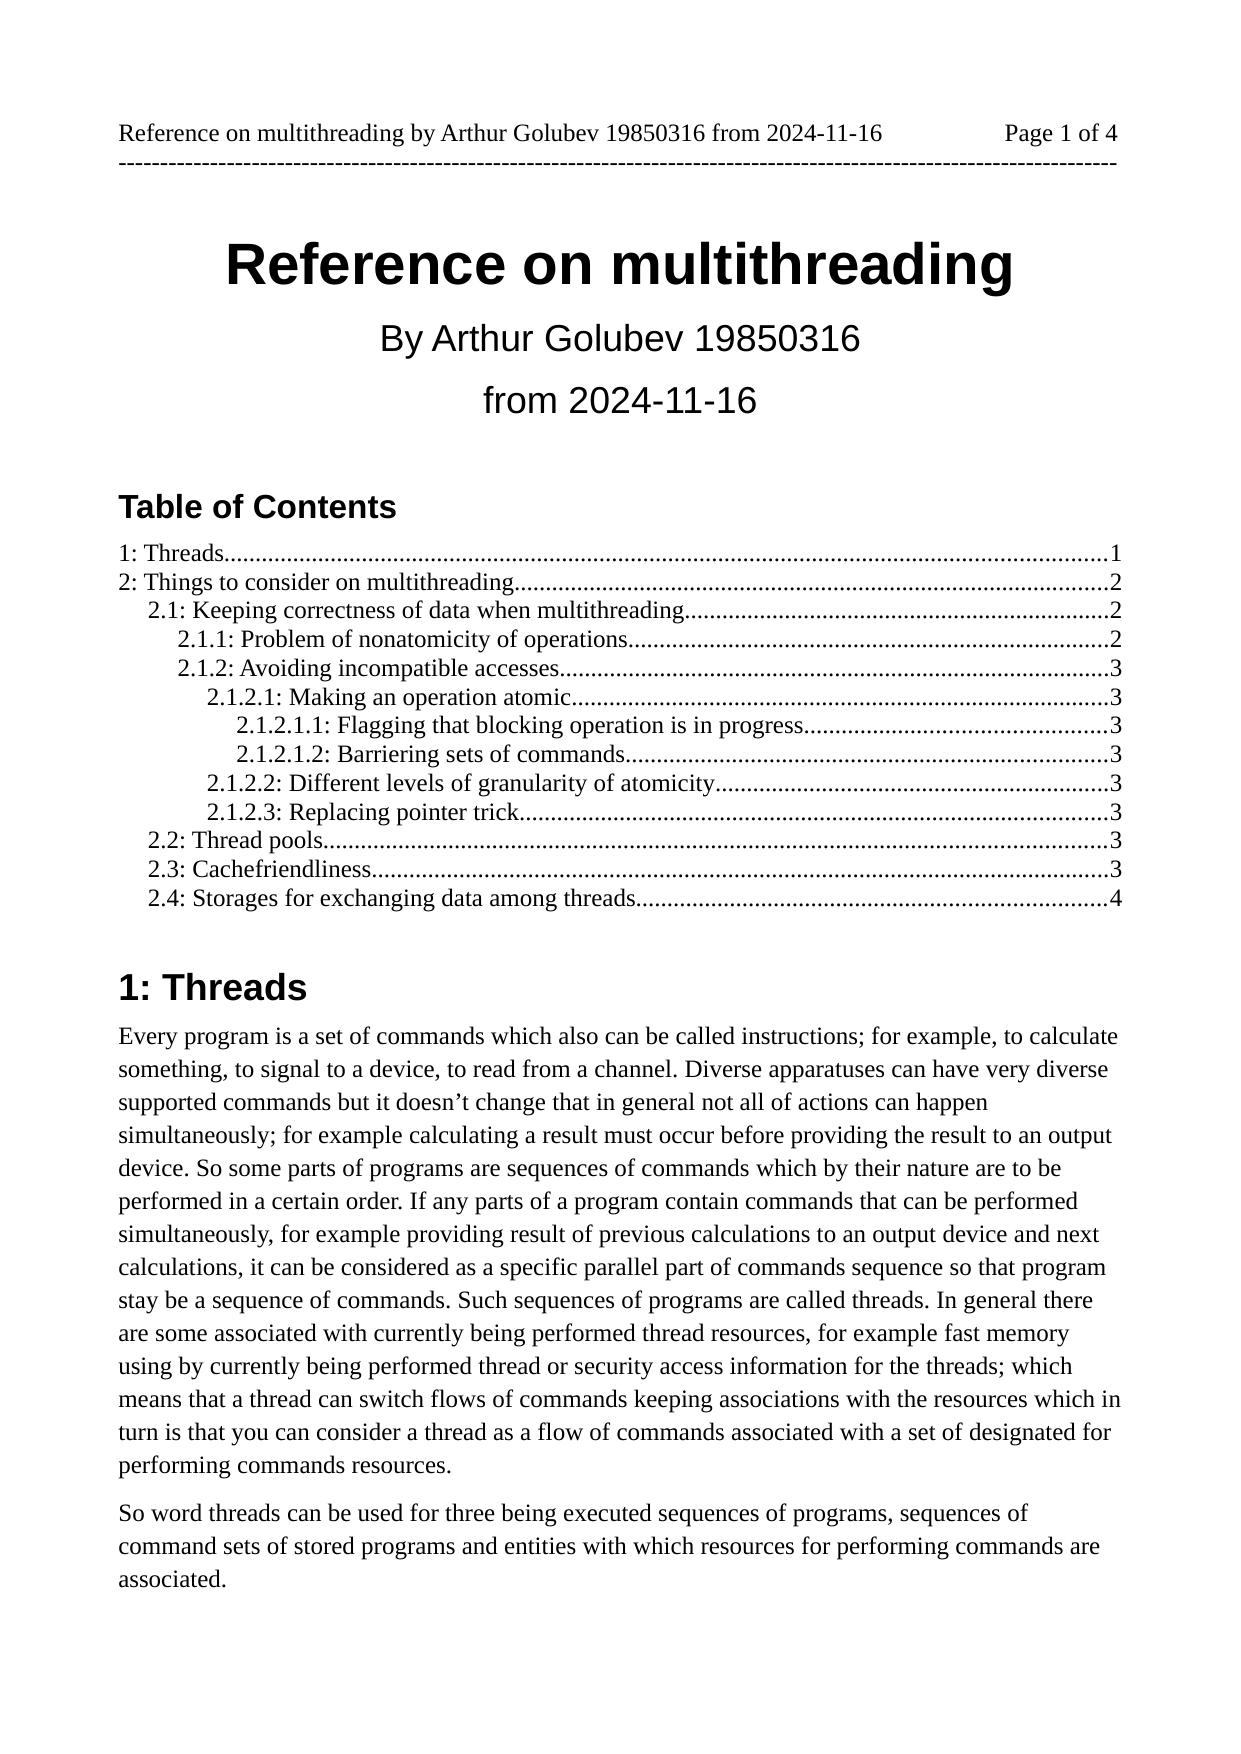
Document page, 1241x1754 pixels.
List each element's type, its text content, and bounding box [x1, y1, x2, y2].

text 2.1.2.1.1: Flagging that blocking operation is in progress 3 [236, 711, 1122, 739]
text 2.1: Keeping correctness of data when multithreading 2 [148, 596, 1122, 624]
text 2.1.2.2: Different levels of granularity of atomicity 3 [207, 768, 1122, 797]
text 2.4: Storages for exchanging data among threads 4 [148, 883, 1122, 912]
subtitle By Arthur Golubev 19850316 [118, 316, 1122, 359]
subtitle from 2024-11-16 [118, 378, 1122, 421]
text 2.3: Cachefriendliness 3 [148, 854, 1122, 883]
text So word threads can be used for three being executed sequences of programs, sequences of command sets of stored programs and entities with which resources for performing commands are associated. [118, 1498, 1122, 1593]
text 2.1.2: Avoiding incompatible accesses 3 [177, 653, 1122, 682]
text 2.2: Thread pools 3 [148, 826, 1122, 854]
text 2.1.2.3: Replacing pointer trick 3 [207, 797, 1122, 826]
title Reference on multithreading [118, 230, 1122, 297]
text 2.1.1: Problem of nonatomicity of operations 2 [177, 624, 1122, 653]
text 1: Threads 1 [118, 538, 1122, 567]
subtitle 1: Threads [118, 966, 1122, 1009]
subtitle Table of Contents [118, 487, 1122, 526]
text 2: Things to consider on multithreading 2 [118, 567, 1122, 596]
text 2.1.2.1.2: Barriering sets of commands 3 [236, 739, 1122, 768]
text Every program is a set of commands which also can be called instructions; for example, to calculate something, to signal to a device, to read from a channel. Diverse apparatuses can have very diverse supported commands but it doesn’t change that in general not all of actions can happen simultaneously; for example calculating a result must occur before providing the result to an output device. So some parts of programs are sequences of commands which by their nature are to be performed in a certain order. If any parts of a program contain commands that can be performed simultaneously, for example providing result of previous calculations to an output device and next calculations, it can be considered as a specific parallel part of commands sequence so that program stay be a sequence of commands. Such sequences of programs are called threads. In general there are some associated with currently being performed thread resources, for example fast memory using by currently being performed thread or security access information for the threads; which means that a thread can switch flows of commands keeping associations with the resources which in turn is that you can consider a thread as a flow of commands associated with a set of designated for performing commands resources. [118, 1021, 1122, 1479]
text 2.1.2.1: Making an operation atomic 3 [207, 682, 1122, 711]
